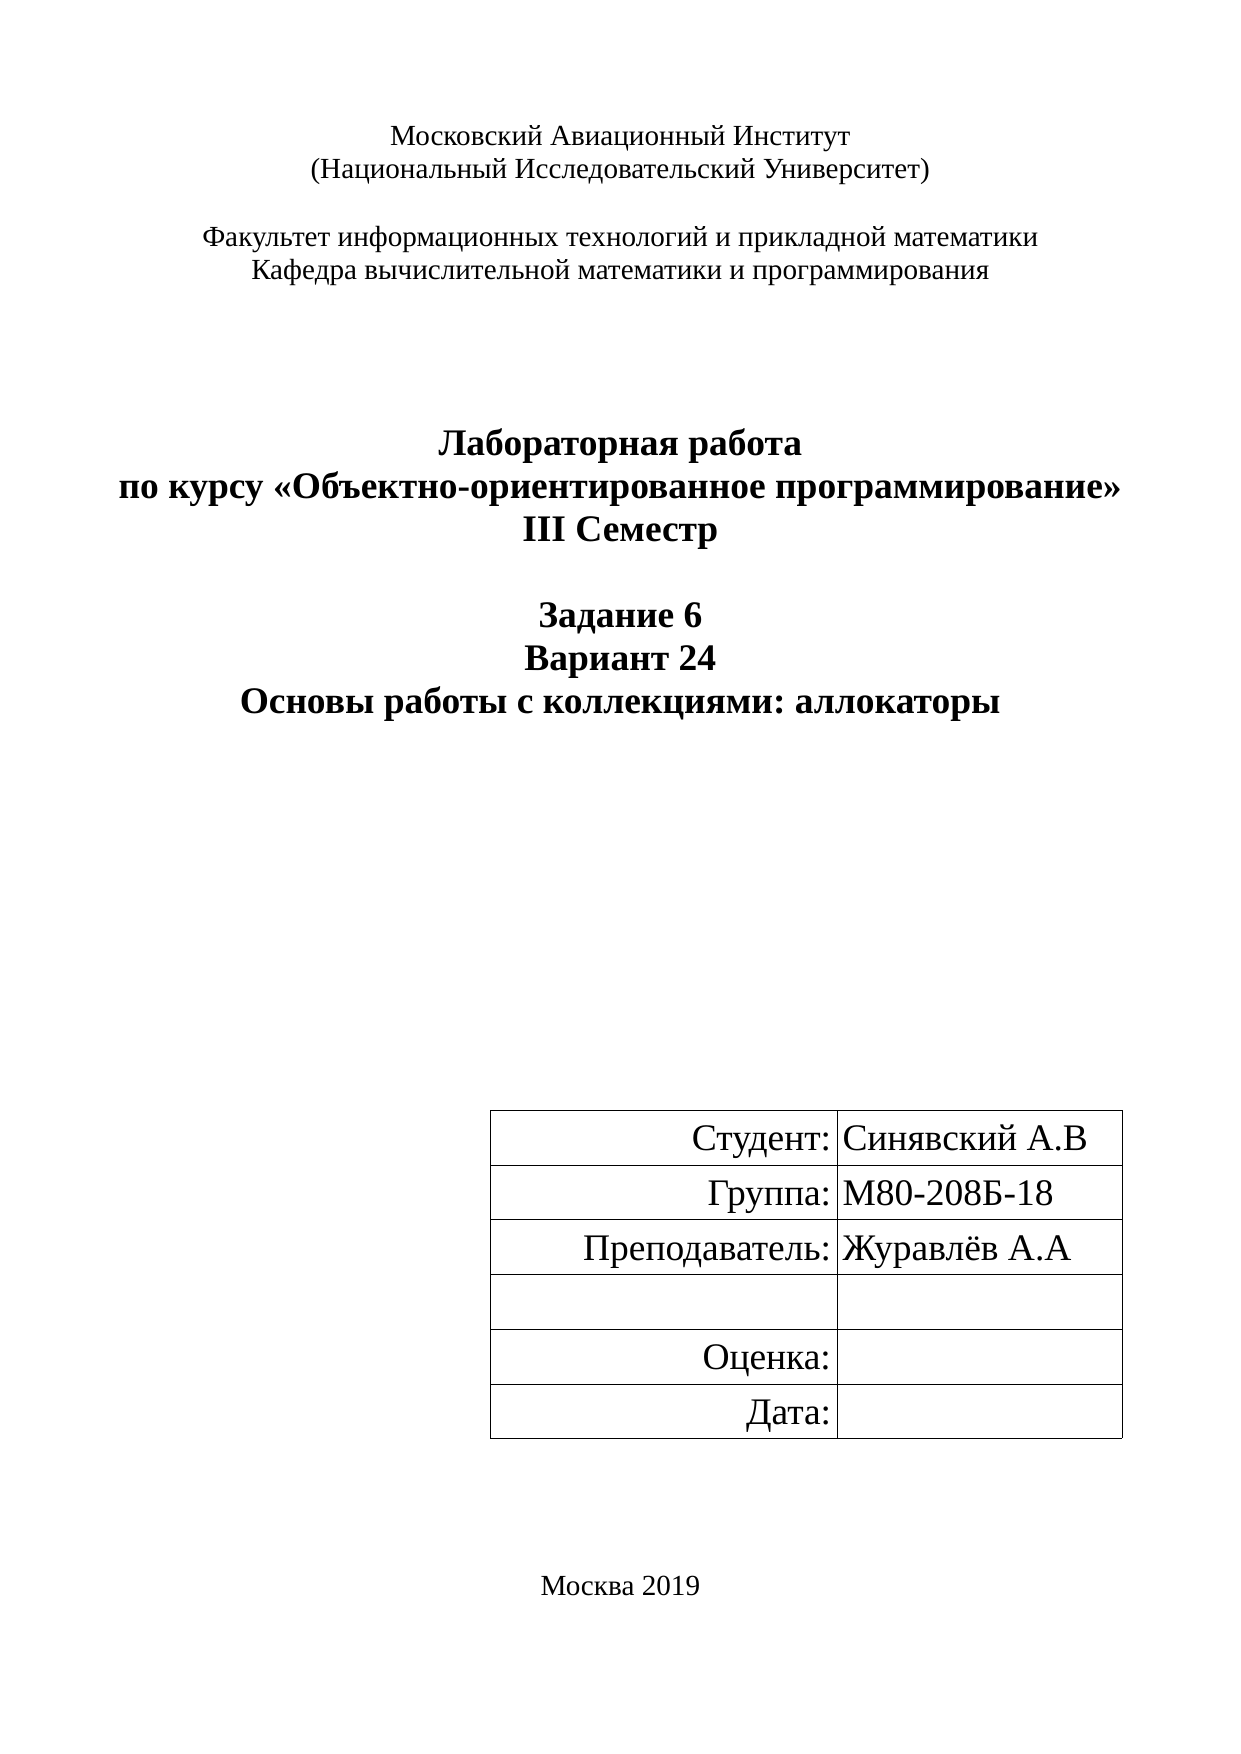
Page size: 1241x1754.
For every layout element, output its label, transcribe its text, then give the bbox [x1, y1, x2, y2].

table_cell [491, 1275, 837, 1329]
table_cell Оценка: [491, 1330, 837, 1383]
text III Семестр [118, 506, 1122, 549]
text (Национальный Исследовательский Университет) [118, 152, 1122, 185]
text Факультет информационных технологий и прикладной математики [118, 219, 1122, 252]
text Московский Авиационный Институт [118, 118, 1122, 152]
table_cell Преподаватель: [491, 1220, 837, 1274]
table_cell Дата: [491, 1385, 837, 1438]
text Лабораторная работа [118, 420, 1122, 463]
table_header Студент: [491, 1111, 837, 1165]
text Вариант 24 [118, 636, 1122, 679]
text Кафедра вычислительной математики и программирования [118, 252, 1122, 286]
table_cell [838, 1330, 1122, 1383]
table_cell [838, 1385, 1122, 1438]
table_cell Журавлёв А.А [838, 1220, 1122, 1274]
text Москва 2019 [118, 1568, 1122, 1601]
table_cell М80-208Б-18 [838, 1166, 1122, 1219]
text по курсу «Объектно-ориентированное программирование» [118, 463, 1122, 506]
text Задание 6 [118, 592, 1122, 636]
table_cell [838, 1275, 1122, 1329]
table_header Синявский А.В [838, 1111, 1122, 1165]
table_cell Группа: [491, 1166, 837, 1219]
text Основы работы с коллекциями: аллокаторы [118, 679, 1122, 722]
